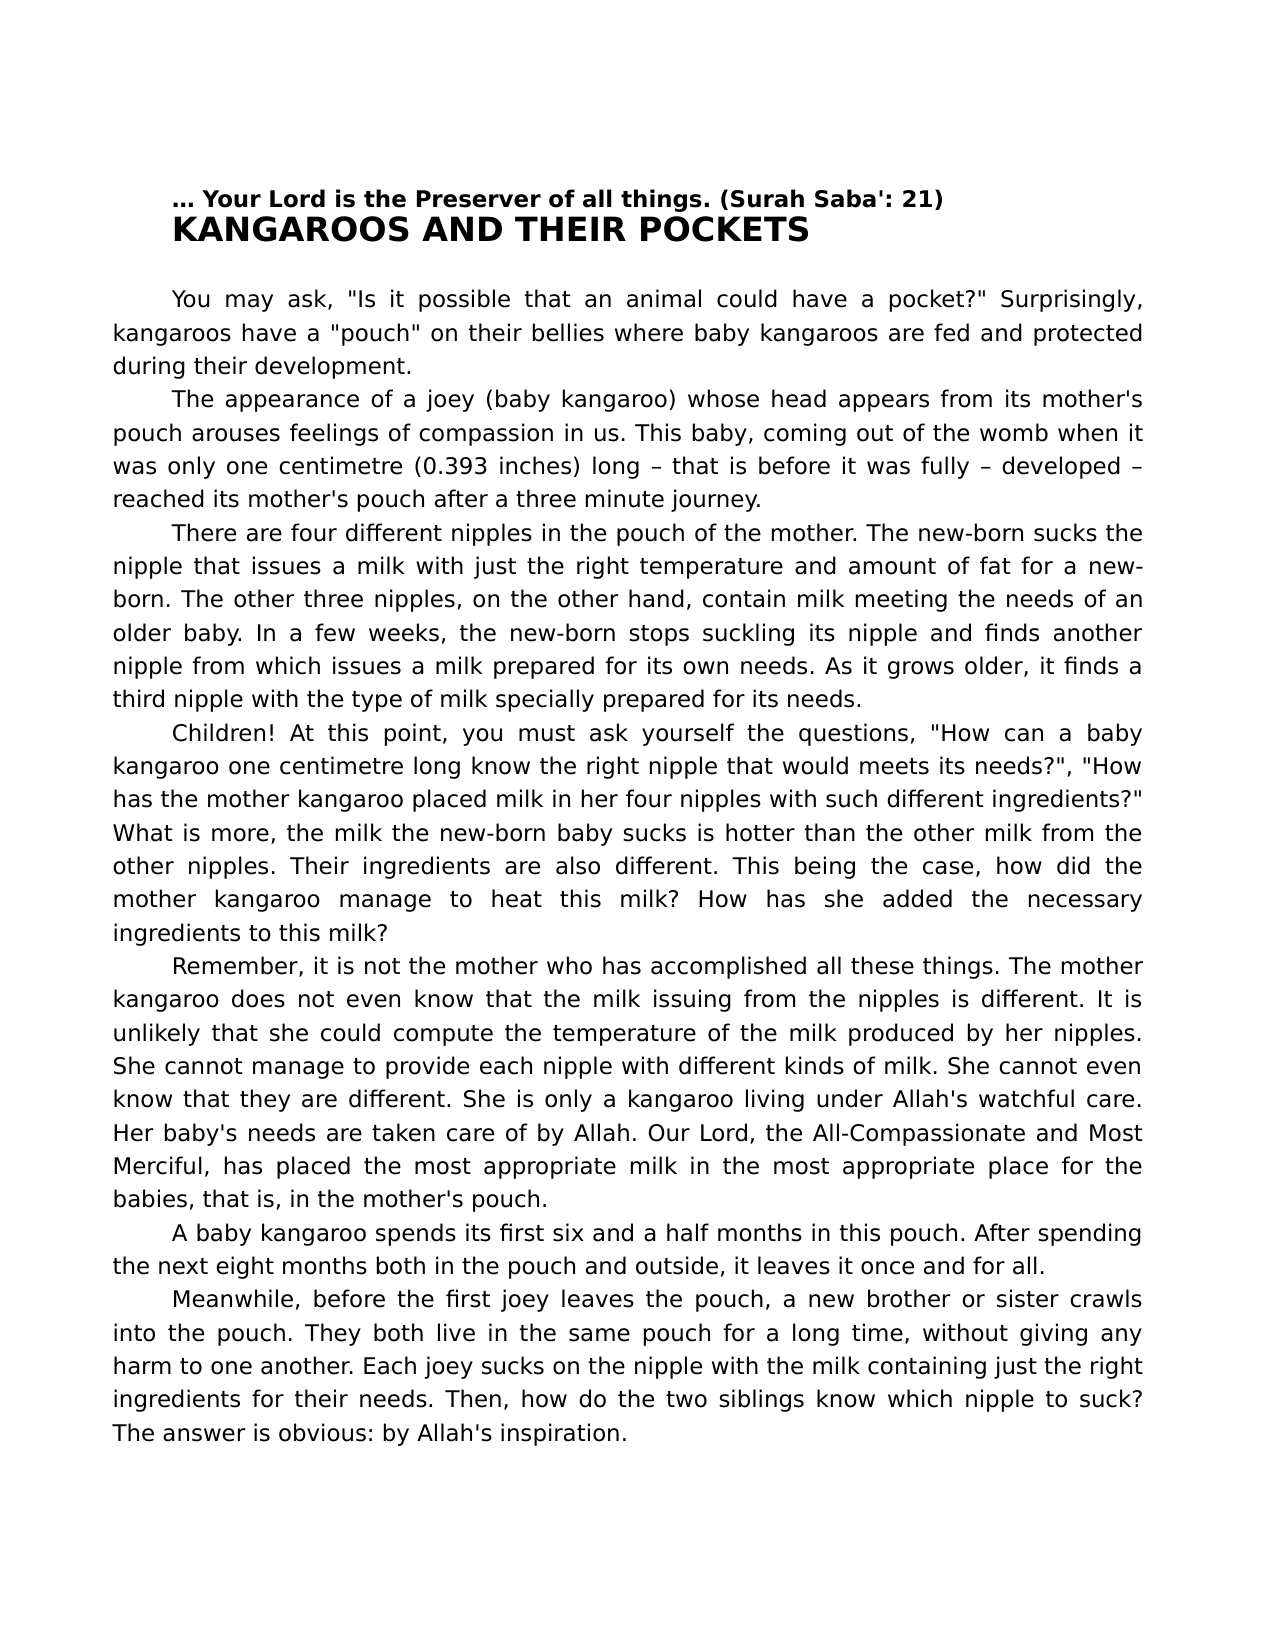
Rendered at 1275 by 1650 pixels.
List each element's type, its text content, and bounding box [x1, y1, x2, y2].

text … Your Lord is the Preserver of all things. (Surah Saba': 21) [112, 181, 1145, 214]
text KANGAROOS AND THEIR POCKETS [112, 214, 1145, 248]
text Children! At this point, you must ask yourself the questions, "How can a baby kangaroo one centimetre long know the right nipple that would meets its needs?", "How has the mother kangaroo placed milk in her four nipples with such different ingredients?" What is more, the milk the new-born baby sucks is hotter than the other milk from the other nipples. Their ingredients are also different. This being the case, how did the mother kangaroo manage to heat this milk? How has she added the necessary ingredients to this milk? [112, 714, 1145, 948]
text The appearance of a joey (baby kangaroo) whose head appears from its mother's pouch arouses feelings of compassion in us. This baby, coming out of the womb when it was only one centimetre (0.393 inches) long – that is before it was fully – developed – reached its mother's pouch after a three minute journey. [112, 381, 1145, 514]
text You may ask, "Is it possible that an animal could have a pocket?" Surprisingly, kangaroos have a "pouch" on their bellies where baby kangaroos are fed and protected during their development. [112, 281, 1145, 381]
text Meanwhile, before the first joey leaves the pouch, a new brother or sister crawls into the pouch. They both live in the same pouch for a long time, without giving any harm to one another. Each joey sucks on the nipple with the milk containing just the right ingredients for their needs. Then, how do the two siblings know which nipple to suck? The answer is obvious: by Allah's inspiration. [112, 1281, 1145, 1448]
text Remember, it is not the mother who has accomplished all these things. The mother kangaroo does not even know that the milk issuing from the nipples is different. It is unlikely that she could compute the temperature of the milk produced by her nipples. She cannot manage to provide each nipple with different kinds of milk. She cannot even know that they are different. She is only a kangaroo living under Allah's watchful care. Her baby's needs are taken care of by Allah. Our Lord, the All-Compassionate and Most Merciful, has placed the most appropriate milk in the most appropriate place for the babies, that is, in the mother's pouch. [112, 948, 1145, 1214]
text A baby kangaroo spends its first six and a half months in this pouch. After spending the next eight months both in the pouch and outside, it leaves it once and for all. [112, 1214, 1145, 1281]
text There are four different nipples in the pouch of the mother. The new-born sucks the nipple that issues a milk with just the right temperature and amount of fat for a new-born. The other three nipples, on the other hand, contain milk meeting the needs of an older baby. In a few weeks, the new-born stops suckling its nipple and finds another nipple from which issues a milk prepared for its own needs. As it grows older, it finds a third nipple with the type of milk specially prepared for its needs. [112, 514, 1145, 714]
